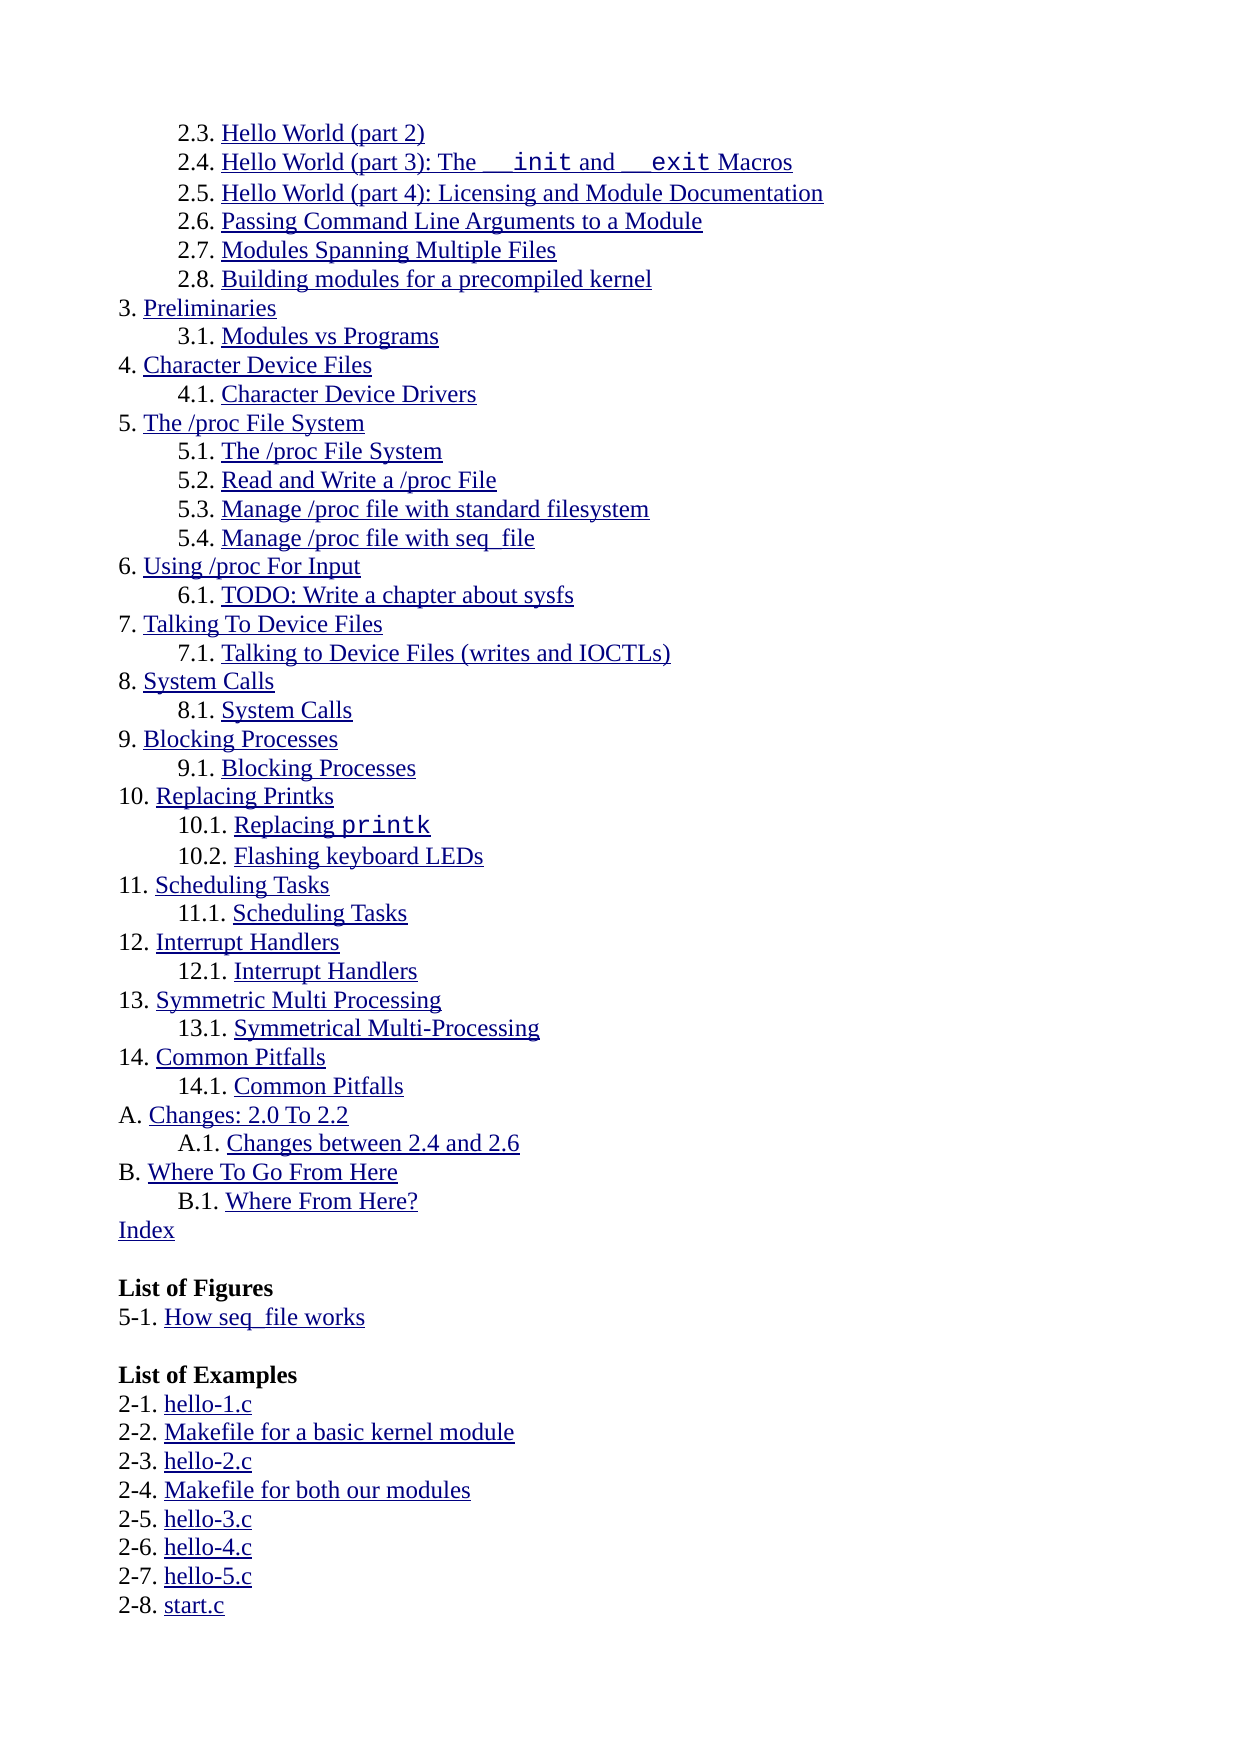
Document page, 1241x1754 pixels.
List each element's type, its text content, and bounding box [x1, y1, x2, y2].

subtitle 3. Preliminaries [118, 293, 1122, 321]
subtitle List of Examples [118, 1360, 1122, 1389]
subtitle Index [118, 1215, 1122, 1243]
subtitle 13.1. Symmetrical Multi-Processing [177, 1013, 1122, 1042]
subtitle 10.2. Flashing keyboard LEDs [177, 841, 1122, 870]
subtitle 10. Replacing Printks [118, 781, 1122, 810]
subtitle 4.1. Character Device Drivers [177, 379, 1122, 408]
subtitle 12.1. Interrupt Handlers [177, 956, 1122, 985]
subtitle 2.3. Hello World (part 2) [177, 118, 1122, 147]
subtitle 2-6. hello-4.c [118, 1532, 1122, 1561]
subtitle B.1. Where From Here? [177, 1186, 1122, 1215]
subtitle 4. Character Device Files [118, 350, 1122, 379]
subtitle 5.4. Manage /proc file with seq_file [177, 523, 1122, 551]
subtitle A. Changes: 2.0 To 2.2 [118, 1100, 1122, 1128]
subtitle 13. Symmetric Multi Processing [118, 985, 1122, 1013]
subtitle 2-3. hello-2.c [118, 1446, 1122, 1475]
subtitle List of Figures [118, 1273, 1122, 1302]
subtitle 2-4. Makefile for both our modules [118, 1475, 1122, 1504]
subtitle 14. Common Pitfalls [118, 1042, 1122, 1071]
subtitle 11.1. Scheduling Tasks [177, 898, 1122, 927]
subtitle 11. Scheduling Tasks [118, 870, 1122, 898]
subtitle 2-7. hello-5.c [118, 1561, 1122, 1590]
subtitle 5.2. Read and Write a /proc File [177, 465, 1122, 494]
subtitle 2.8. Building modules for a precompiled kernel [177, 264, 1122, 293]
subtitle 2-2. Makefile for a basic kernel module [118, 1417, 1122, 1446]
subtitle 9. Blocking Processes [118, 724, 1122, 753]
subtitle 14.1. Common Pitfalls [177, 1071, 1122, 1100]
subtitle 3.1. Modules vs Programs [177, 321, 1122, 350]
subtitle 7. Talking To Device Files [118, 609, 1122, 638]
subtitle 9.1. Blocking Processes [177, 753, 1122, 781]
subtitle 2.4. Hello World (part 3): The __init and __exit Macros [177, 147, 1122, 178]
subtitle 2-8. start.c [118, 1590, 1122, 1619]
subtitle 5.3. Manage /proc file with standard filesystem [177, 494, 1122, 523]
subtitle 10.1. Replacing printk [177, 810, 1122, 841]
subtitle 5.1. The /proc File System [177, 436, 1122, 465]
subtitle 5-1. How seq_file works [118, 1302, 1122, 1331]
subtitle 2-5. hello-3.c [118, 1504, 1122, 1532]
subtitle 8. System Calls [118, 666, 1122, 695]
subtitle 2.7. Modules Spanning Multiple Files [177, 235, 1122, 264]
subtitle 6. Using /proc For Input [118, 551, 1122, 580]
subtitle B. Where To Go From Here [118, 1157, 1122, 1186]
subtitle 7.1. Talking to Device Files (writes and IOCTLs) [177, 638, 1122, 666]
subtitle 12. Interrupt Handlers [118, 927, 1122, 956]
subtitle 2.5. Hello World (part 4): Licensing and Module Documentation [177, 178, 1122, 206]
subtitle 8.1. System Calls [177, 695, 1122, 724]
subtitle 5. The /proc File System [118, 408, 1122, 436]
subtitle 2.6. Passing Command Line Arguments to a Module [177, 206, 1122, 235]
subtitle 6.1. TODO: Write a chapter about sysfs [177, 580, 1122, 609]
subtitle A.1. Changes between 2.4 and 2.6 [177, 1128, 1122, 1157]
subtitle 2-1. hello-1.c [118, 1389, 1122, 1417]
